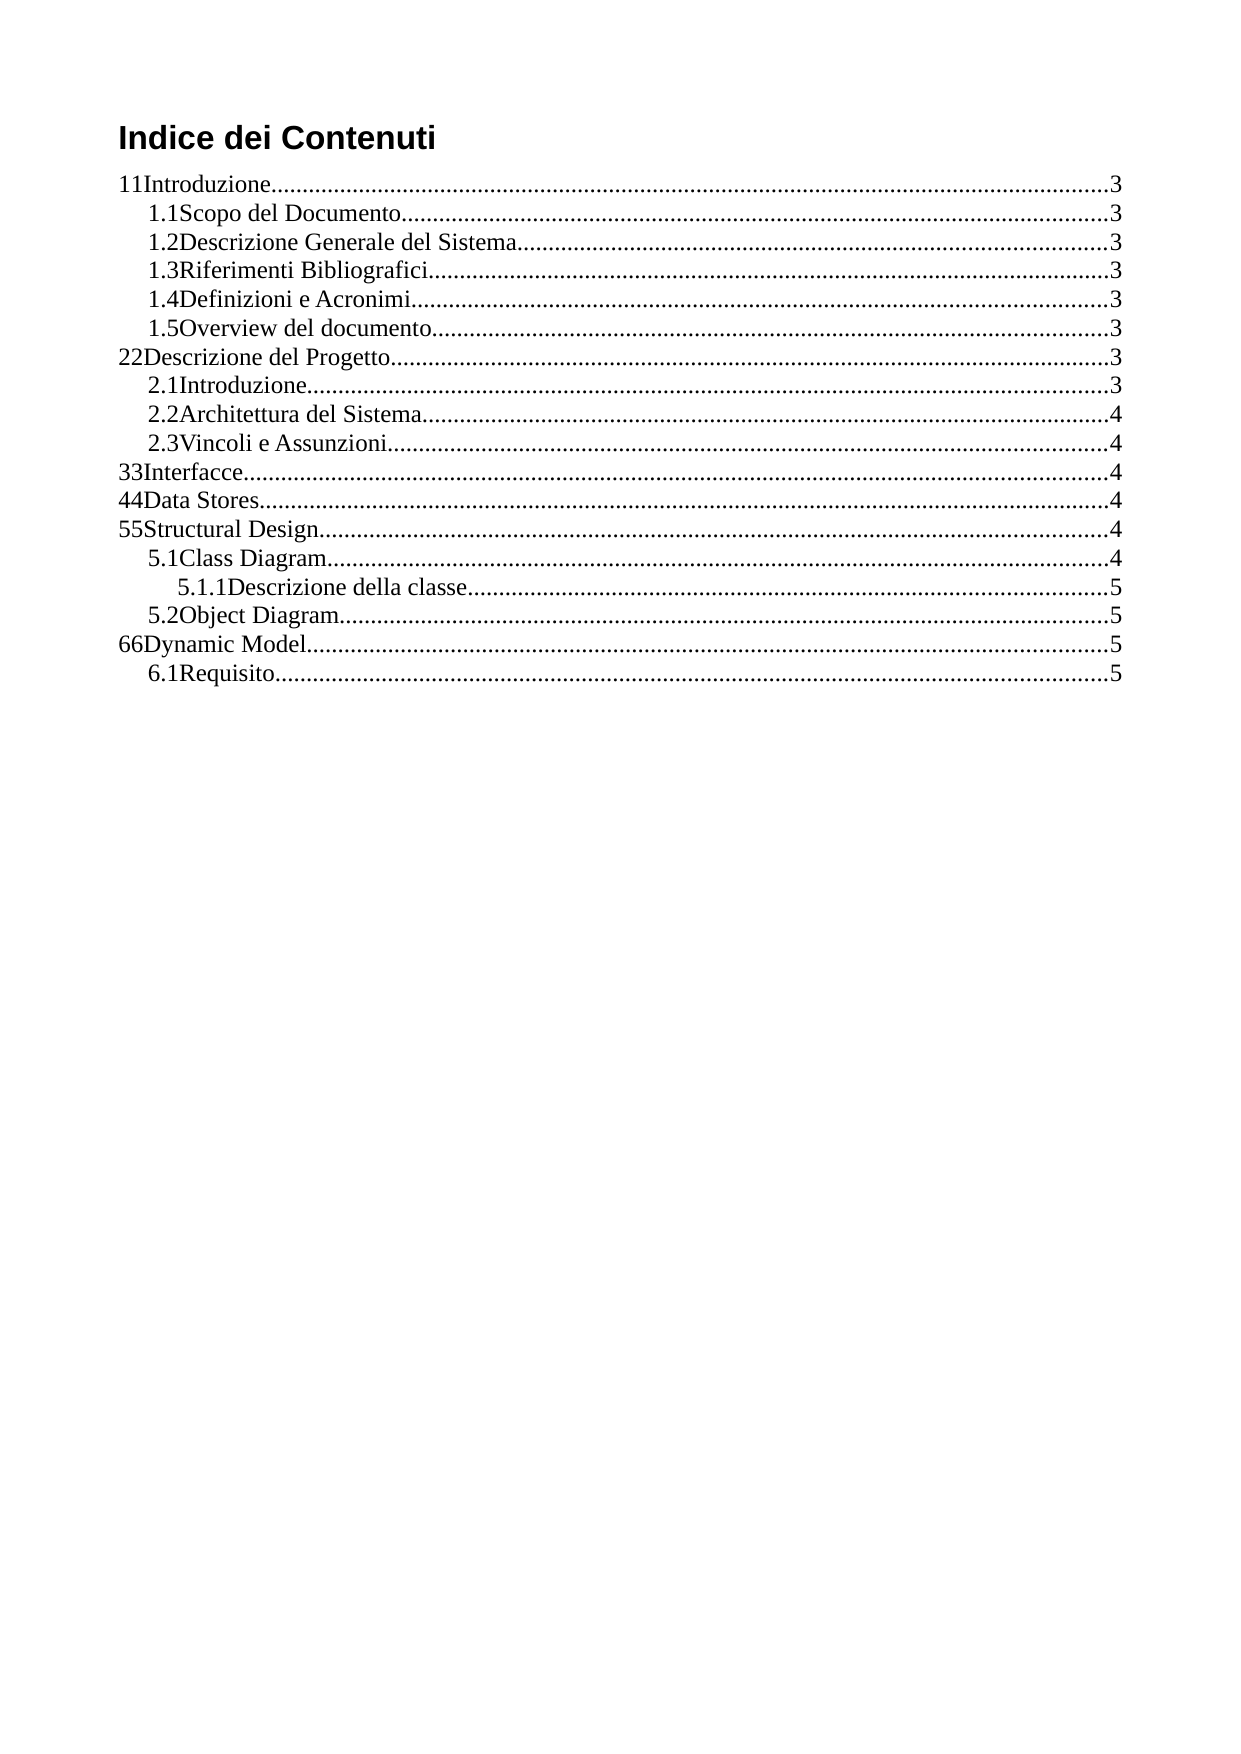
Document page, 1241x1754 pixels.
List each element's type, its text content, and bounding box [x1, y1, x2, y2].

text 66Dynamic Model 5 [118, 629, 1122, 658]
text 22Descrizione del Progetto 3 [118, 342, 1122, 370]
text 2.3Vincoli e Assunzioni 4 [148, 428, 1122, 457]
text 11Introduzione 3 [118, 169, 1122, 198]
text 5.2Object Diagram 5 [148, 600, 1122, 629]
text 1.3Riferimenti Bibliografici 3 [148, 255, 1122, 284]
text 6.1Requisito 5 [148, 658, 1122, 687]
text 2.2Architettura del Sistema 4 [148, 399, 1122, 428]
text 5.1Class Diagram 4 [148, 543, 1122, 572]
text 2.1Introduzione 3 [148, 370, 1122, 399]
text 1.4Definizioni e Acronimi 3 [148, 284, 1122, 313]
text 1.1Scopo del Documento 3 [148, 198, 1122, 227]
subtitle Indice dei Contenuti [118, 118, 1122, 157]
text 5.1.1Descrizione della classe 5 [177, 572, 1122, 600]
text 44Data Stores 4 [118, 485, 1122, 514]
text 1.2Descrizione Generale del Sistema 3 [148, 227, 1122, 255]
text 55Structural Design 4 [118, 514, 1122, 543]
text 1.5Overview del documento 3 [148, 313, 1122, 342]
text 33Interfacce 4 [118, 457, 1122, 485]
